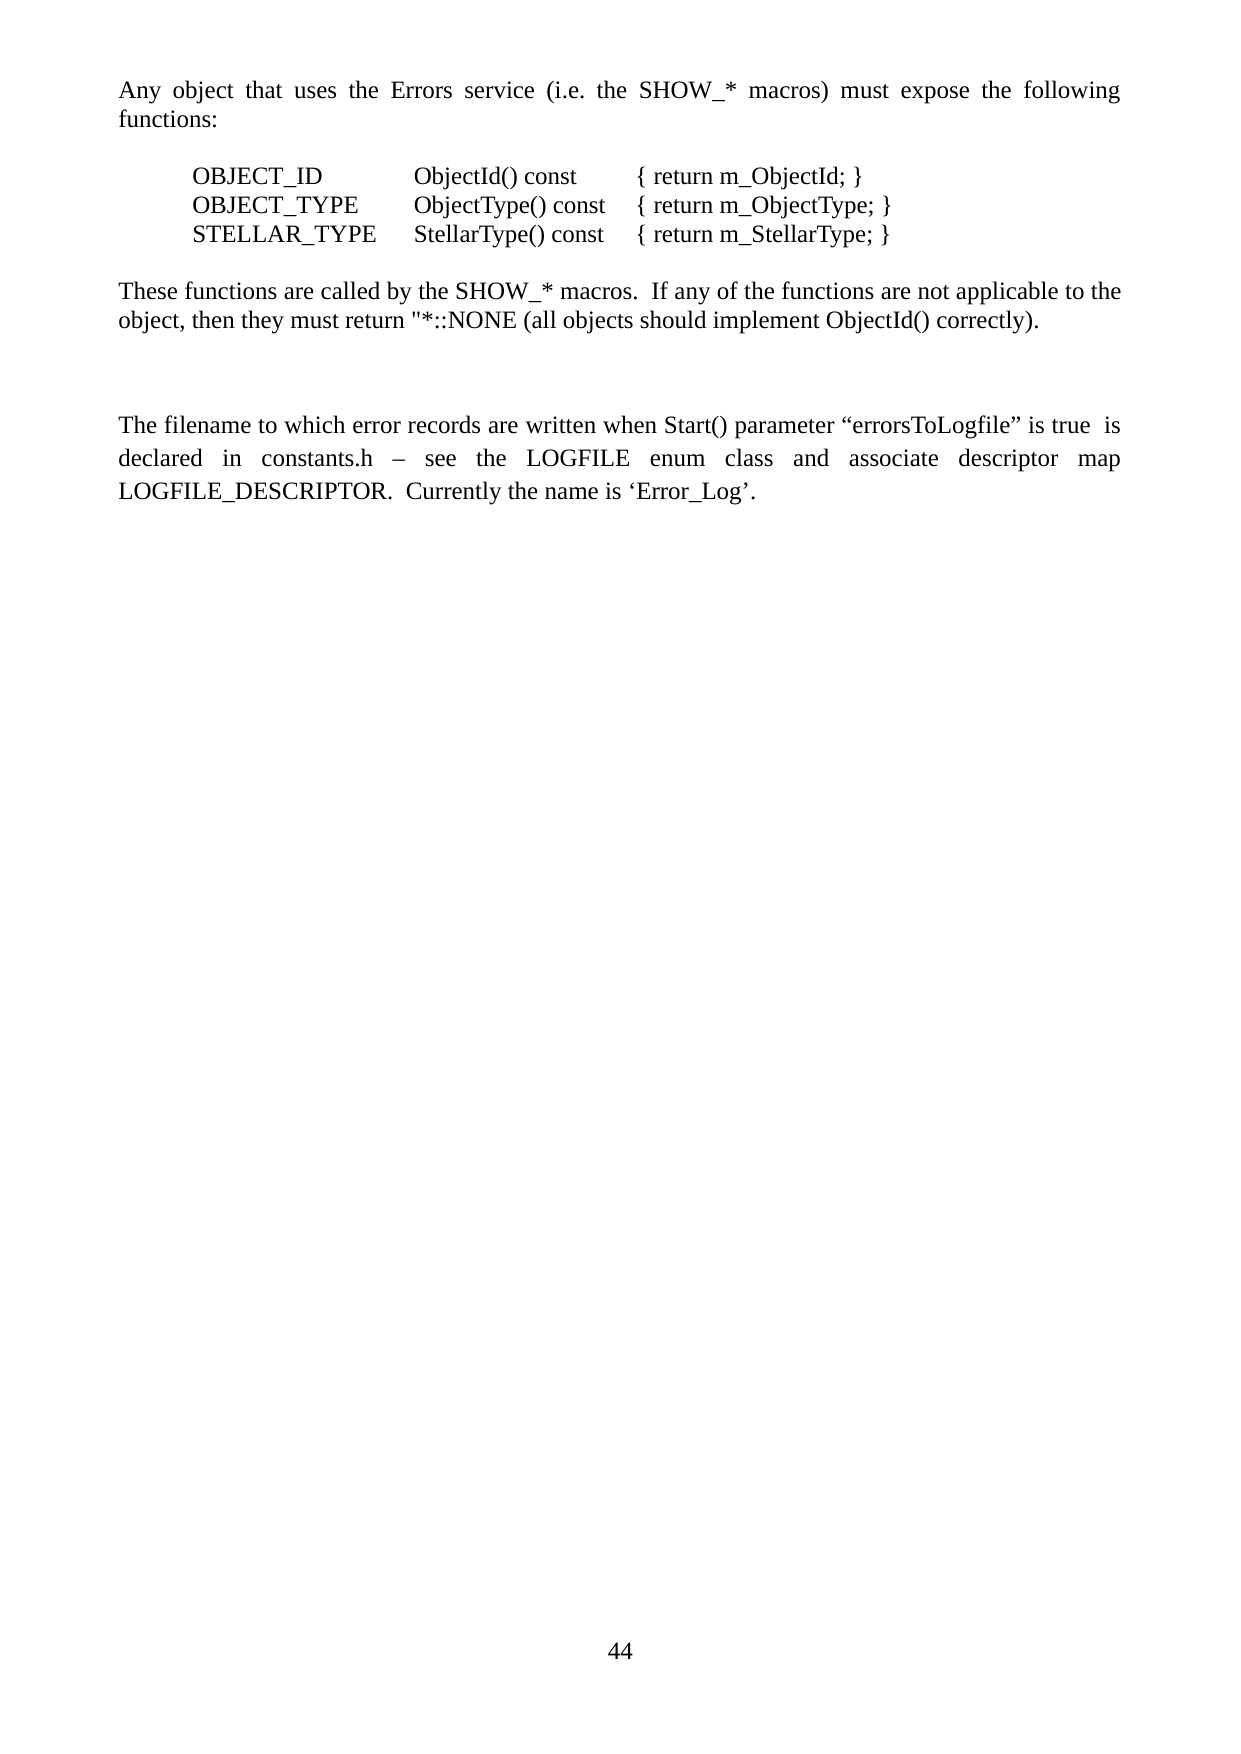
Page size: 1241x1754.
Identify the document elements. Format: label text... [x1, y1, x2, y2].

text OBJECT_TYPE ObjectType() const { return m_ObjectType; } [118, 190, 1122, 219]
text STELLAR_TYPE StellarType() const { return m_StellarType; } [118, 219, 1122, 247]
text Any object that uses the Errors service (i.e. the SHOW_* macros) must expose the following functions: [118, 75, 1122, 132]
text These functions are called by the SHOW_* macros. If any of the functions are not applicable to the object, then they must return "*::NONE (all objects should implement ObjectId() correctly). [118, 276, 1122, 334]
text OBJECT_ID ObjectId() const { return m_ObjectId; } [118, 161, 1122, 190]
text The filename to which error records are written when Start() parameter “errorsToLogfile” is true is declared in constants.h – see the LOGFILE enum class and associate descriptor map LOGFILE_DESCRIPTOR. Currently the name is ‘Error_Log’. [118, 410, 1122, 505]
